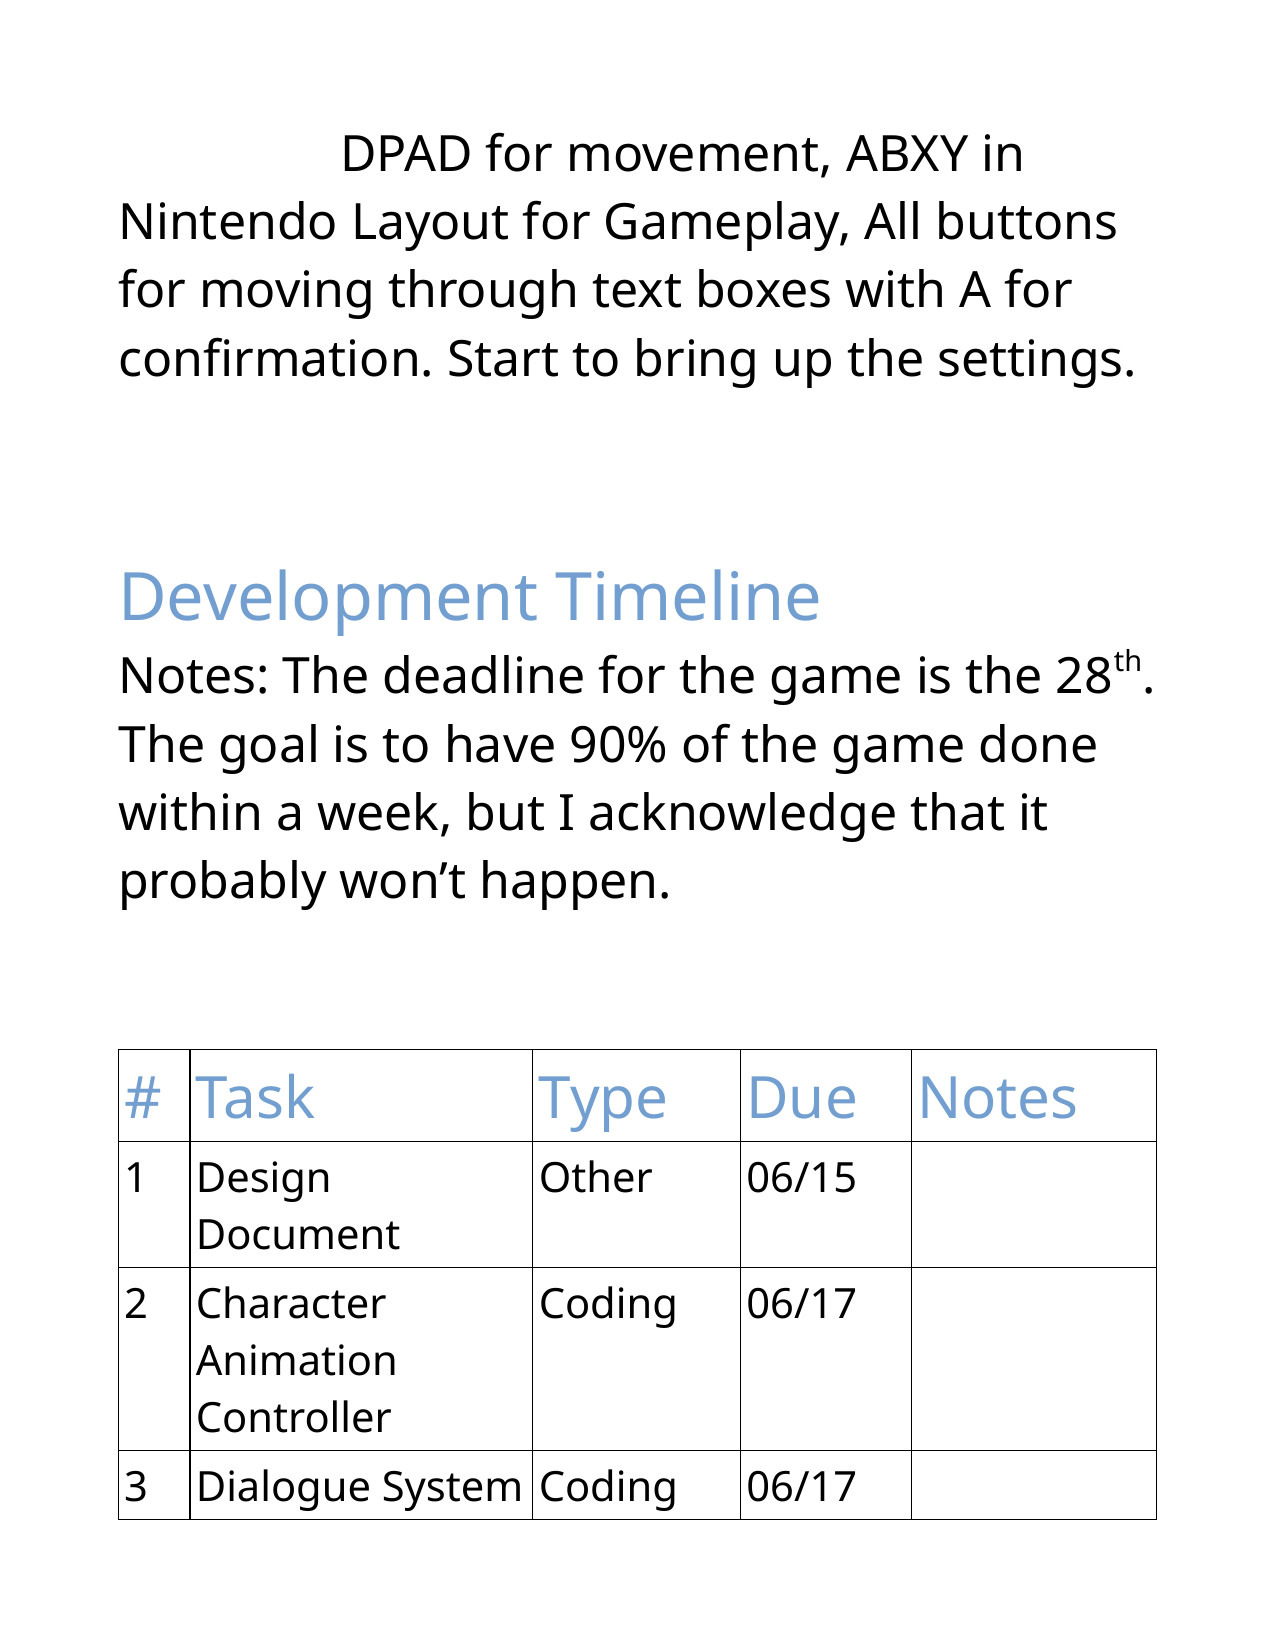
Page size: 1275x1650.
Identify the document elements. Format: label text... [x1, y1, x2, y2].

table_cell [912, 1451, 1156, 1519]
table_cell Coding [533, 1451, 740, 1519]
table_cell Dialogue System [191, 1451, 532, 1519]
table_header # [119, 1050, 189, 1141]
table_cell Character Animation Controller [191, 1268, 532, 1450]
table_cell [912, 1268, 1156, 1450]
table_cell 06/17 [741, 1268, 911, 1450]
table_cell 06/15 [741, 1142, 911, 1267]
table_cell 1 [119, 1142, 189, 1267]
table_cell 06/17 [741, 1451, 911, 1519]
table_header Notes [912, 1050, 1156, 1141]
table_cell Coding [533, 1268, 740, 1450]
table_cell [912, 1142, 1156, 1267]
text Development Timeline [118, 549, 1157, 640]
table_header Task [191, 1050, 532, 1141]
table_cell 3 [119, 1451, 189, 1519]
table_cell 2 [119, 1268, 189, 1450]
text Notes: The deadline for the game is the 28th. The goal is to have 90% of the game done within a week, but I acknowledge that it probably won’t happen. [118, 640, 1157, 913]
table_header Due [741, 1050, 911, 1141]
text DPAD for movement, ABXY in Nintendo Layout for Gameplay, All buttons for moving through text boxes with A for confirmation. Start to bring up the settings. [118, 118, 1157, 391]
table_cell Design Document [191, 1142, 532, 1267]
table_cell Other [533, 1142, 740, 1267]
table_header Type [533, 1050, 740, 1141]
